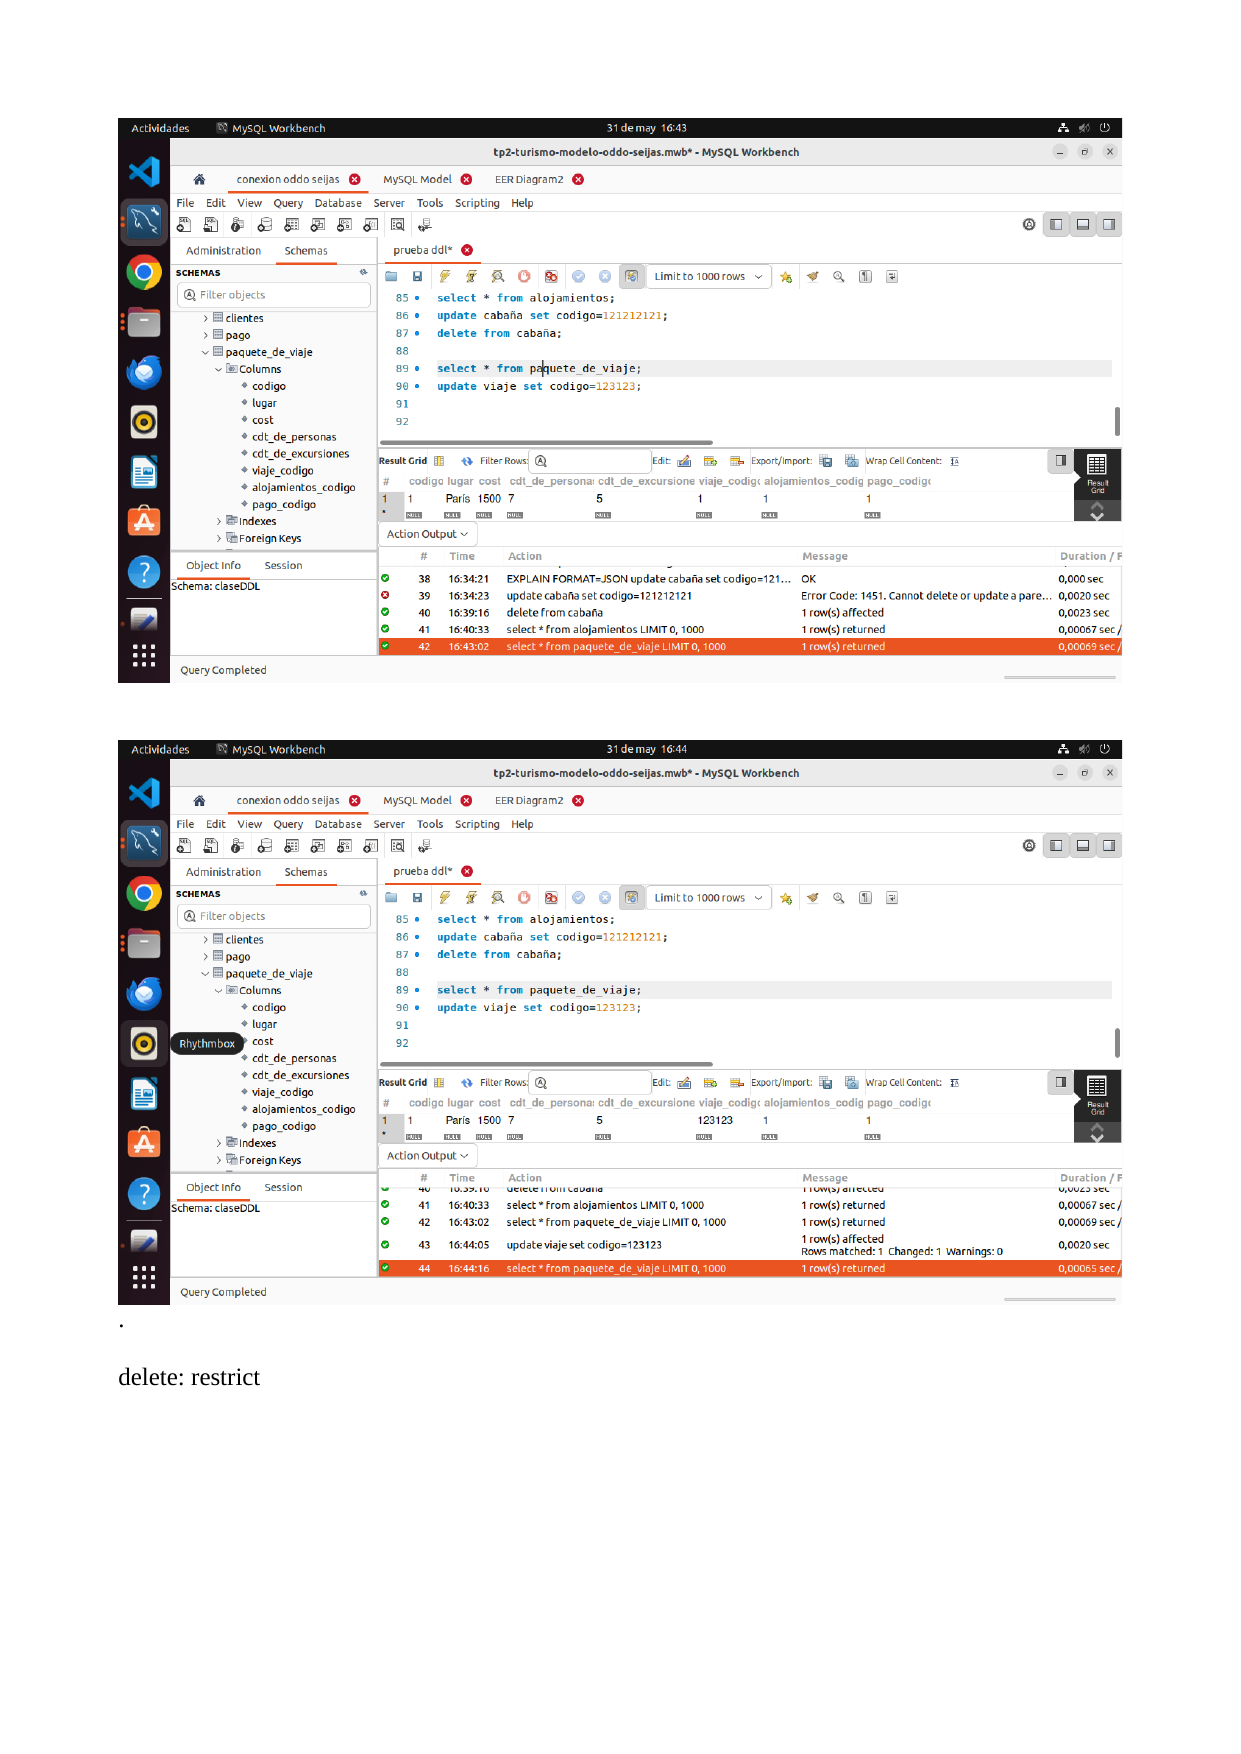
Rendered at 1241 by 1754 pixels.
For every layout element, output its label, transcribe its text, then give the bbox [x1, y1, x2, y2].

picture [118, 740, 1123, 1305]
text delete: restrict [118, 1362, 1122, 1391]
picture [118, 118, 1123, 683]
text . [118, 1305, 1122, 1333]
